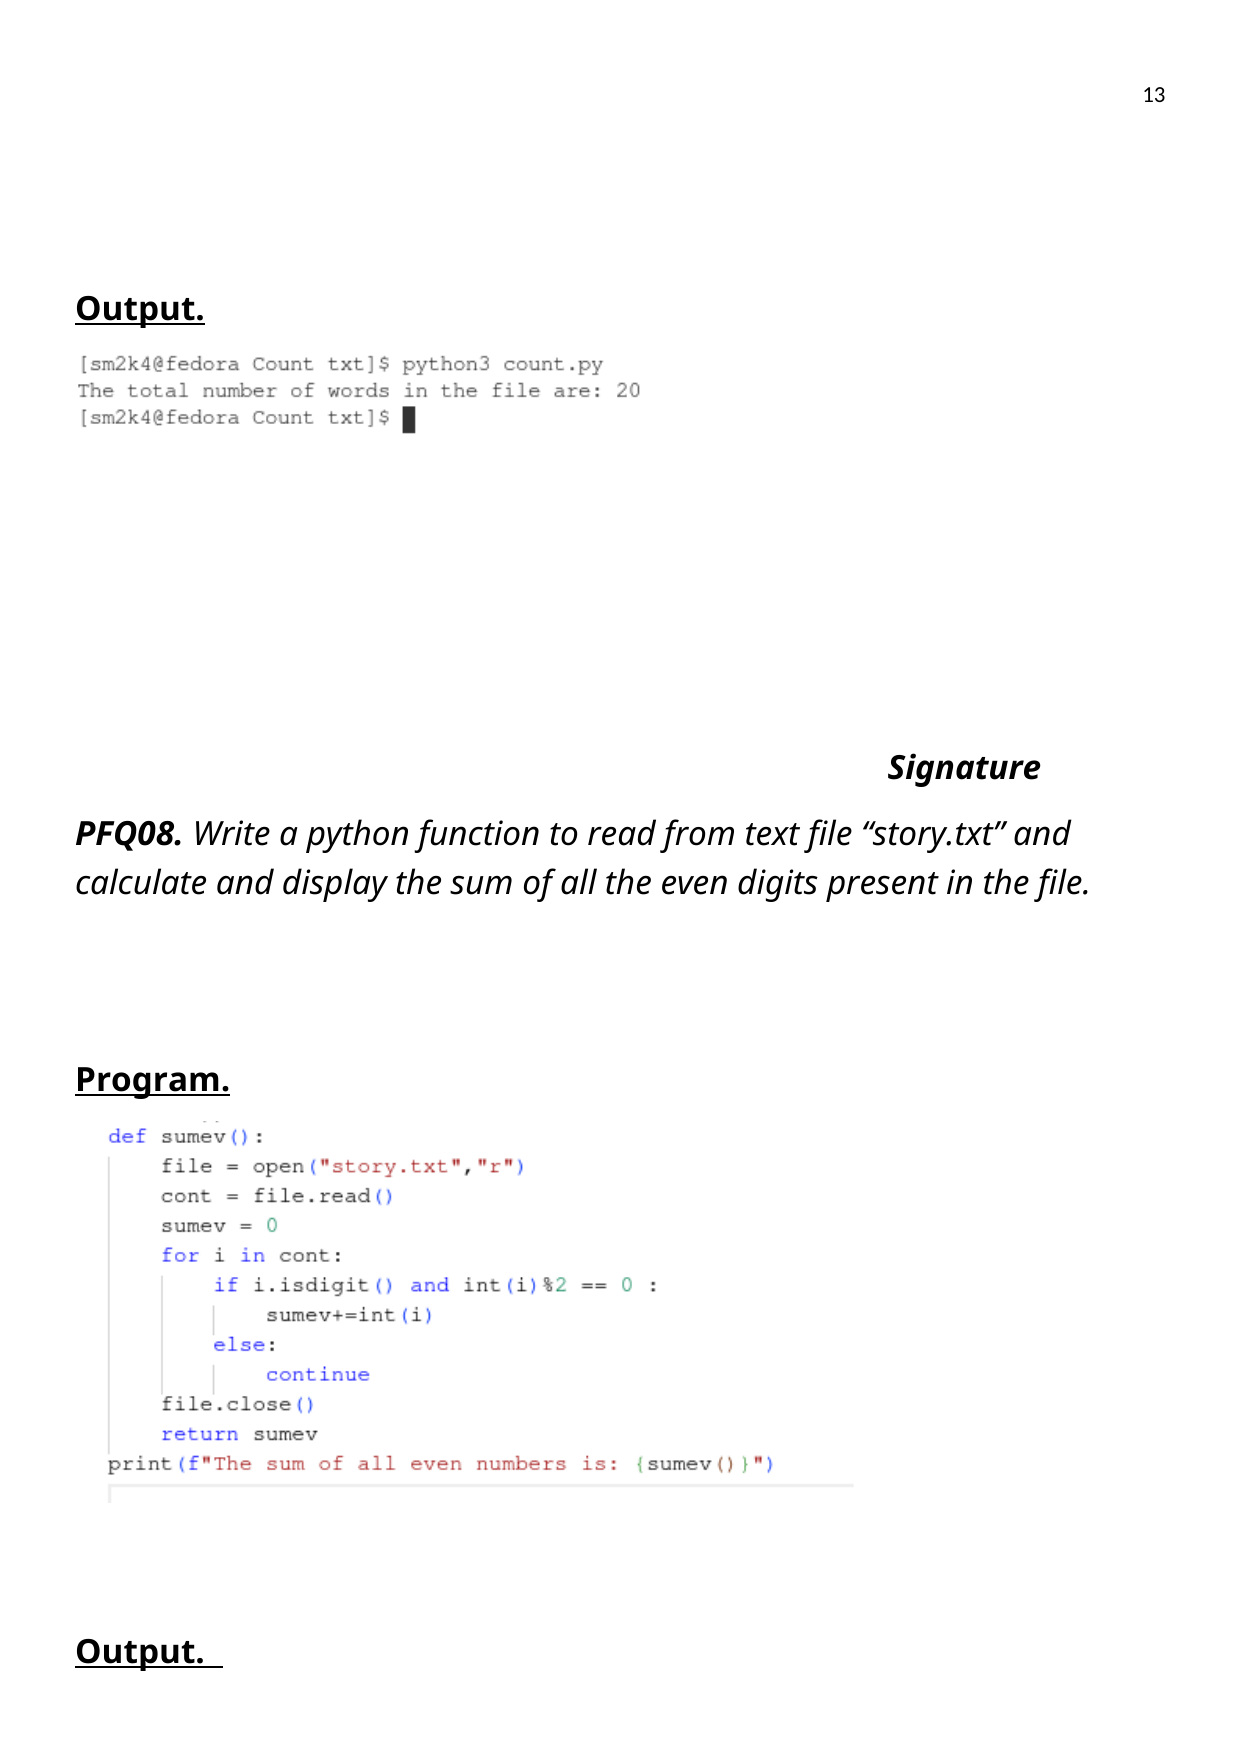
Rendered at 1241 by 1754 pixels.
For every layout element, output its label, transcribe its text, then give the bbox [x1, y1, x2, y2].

text Output. [75, 285, 1165, 330]
text PFQ08. Write a python function to read from text file “story.txt” and calculate and display the sum of all the even digits present in the file. [75, 810, 1165, 904]
text Program. [75, 1056, 1165, 1101]
text Signature [75, 744, 1165, 789]
picture [88, 1121, 854, 1503]
picture [77, 350, 673, 435]
text Output. [75, 1627, 1165, 1673]
